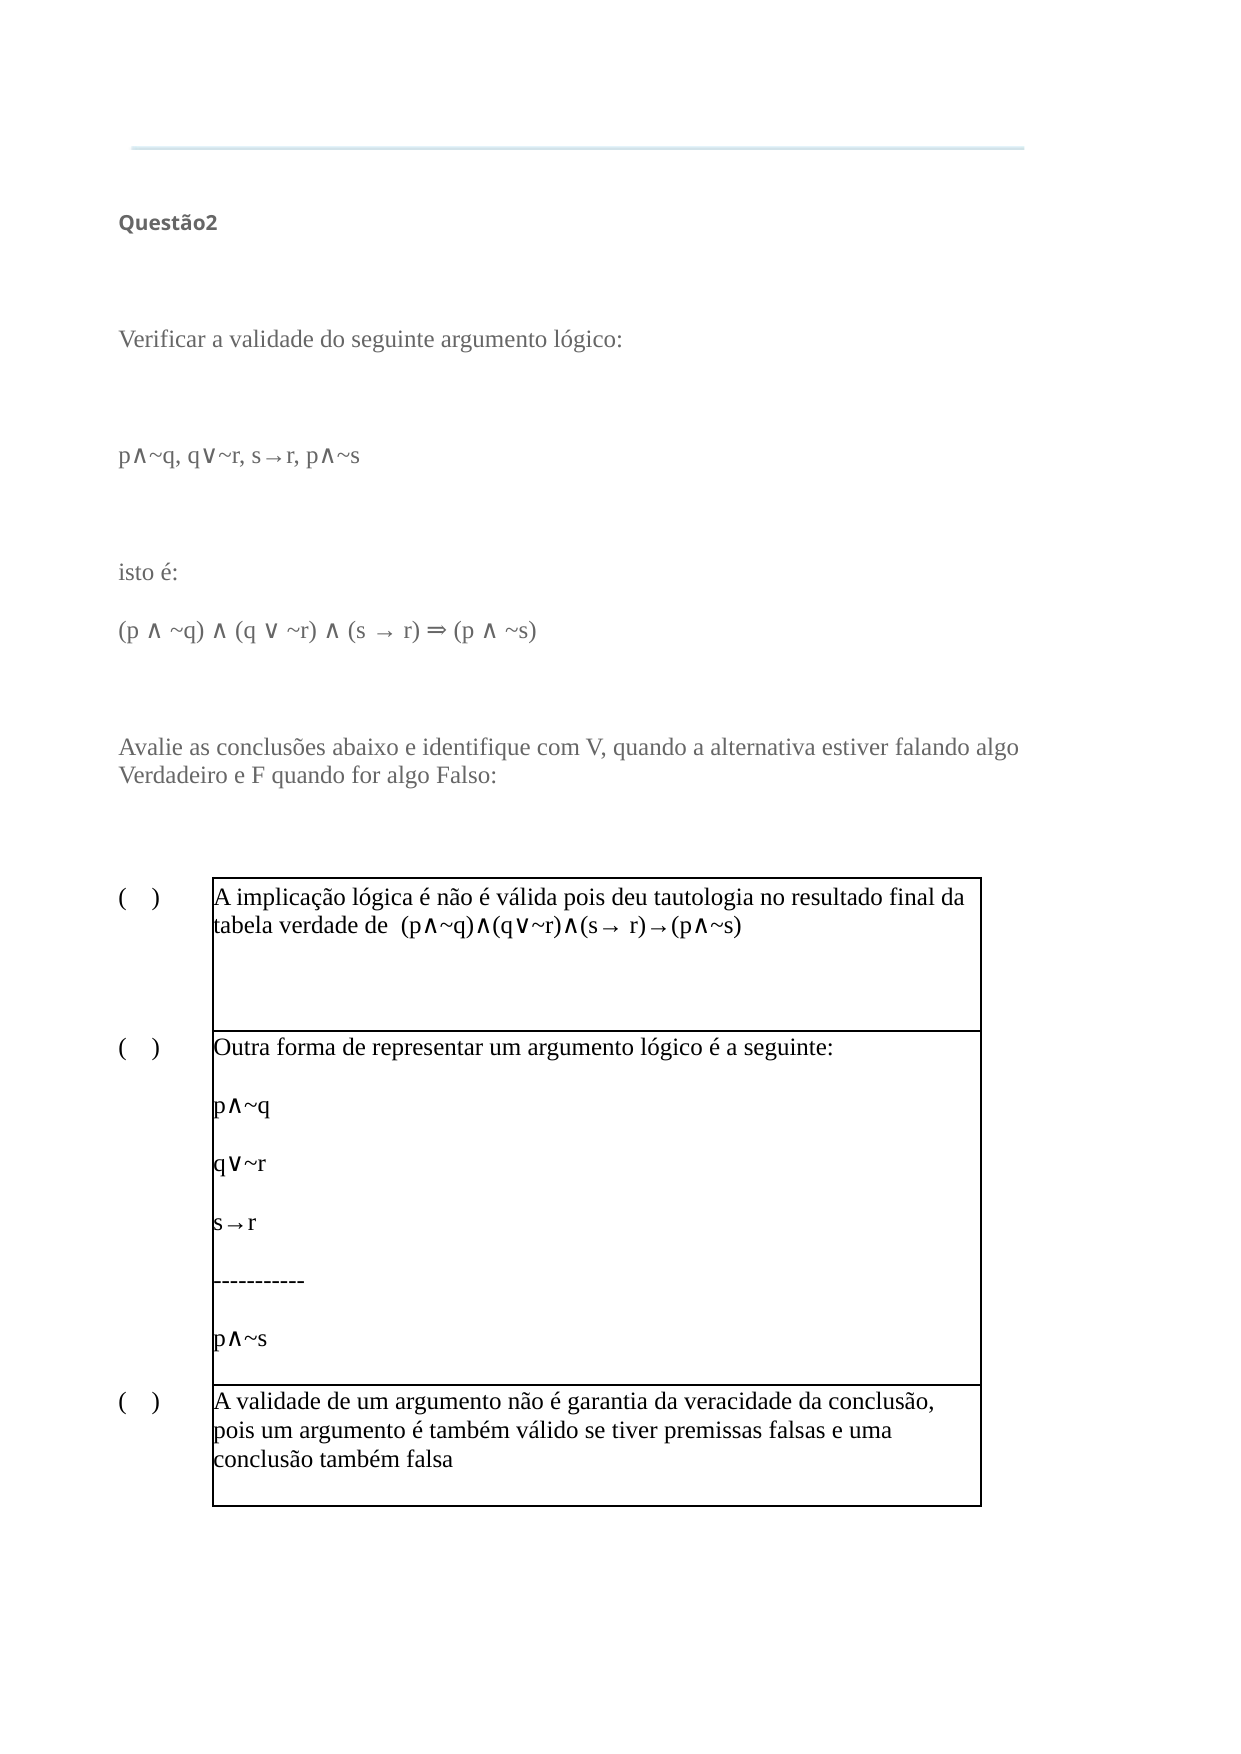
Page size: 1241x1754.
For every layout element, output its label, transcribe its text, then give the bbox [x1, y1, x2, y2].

table_cell [118, 237, 1026, 266]
table_cell [1026, 118, 1033, 150]
table_cell [1026, 179, 1033, 207]
table_cell [1026, 237, 1033, 266]
table_cell [118, 118, 1026, 150]
table_cell Questão2 [118, 208, 1033, 237]
table_cell Outra forma de representar um argumento lógico é a seguinte: p∧~q q∨~r s→r ----------- p∧~s [214, 1032, 980, 1384]
table_cell [118, 150, 1026, 179]
table_cell [1026, 150, 1033, 179]
picture [118, 146, 1025, 150]
table_cell Verificar a validade do seguinte argumento lógico: p∧~q, q∨~r, s→r, p∧~s isto é: (p ∧ ~q) ∧ (q ∨ ~r) ∧ (s → r) ⇒ (p ∧ ~s) Avalie as conclusões abaixo e identifique com V, quando a alternativa estiver falando algo Verdadeiro e F quando for algo Falso: [118, 266, 1033, 1623]
table_cell [118, 179, 1026, 207]
table_cell A validade de um argumento não é garantia da veracidade da conclusão, pois um argumento é também válido se tiver premissas falsas e uma conclusão também falsa [214, 1386, 980, 1505]
table_header ( ) [118, 877, 212, 1030]
table_header A implicação lógica é não é válida pois deu tautologia no resultado final da tabela verdade de (p∧~q)∧(q∨~r)∧(s→ r)→(p∧~s) [214, 879, 980, 1030]
table_cell ( ) [118, 1030, 212, 1384]
table_cell ( ) [118, 1384, 212, 1505]
